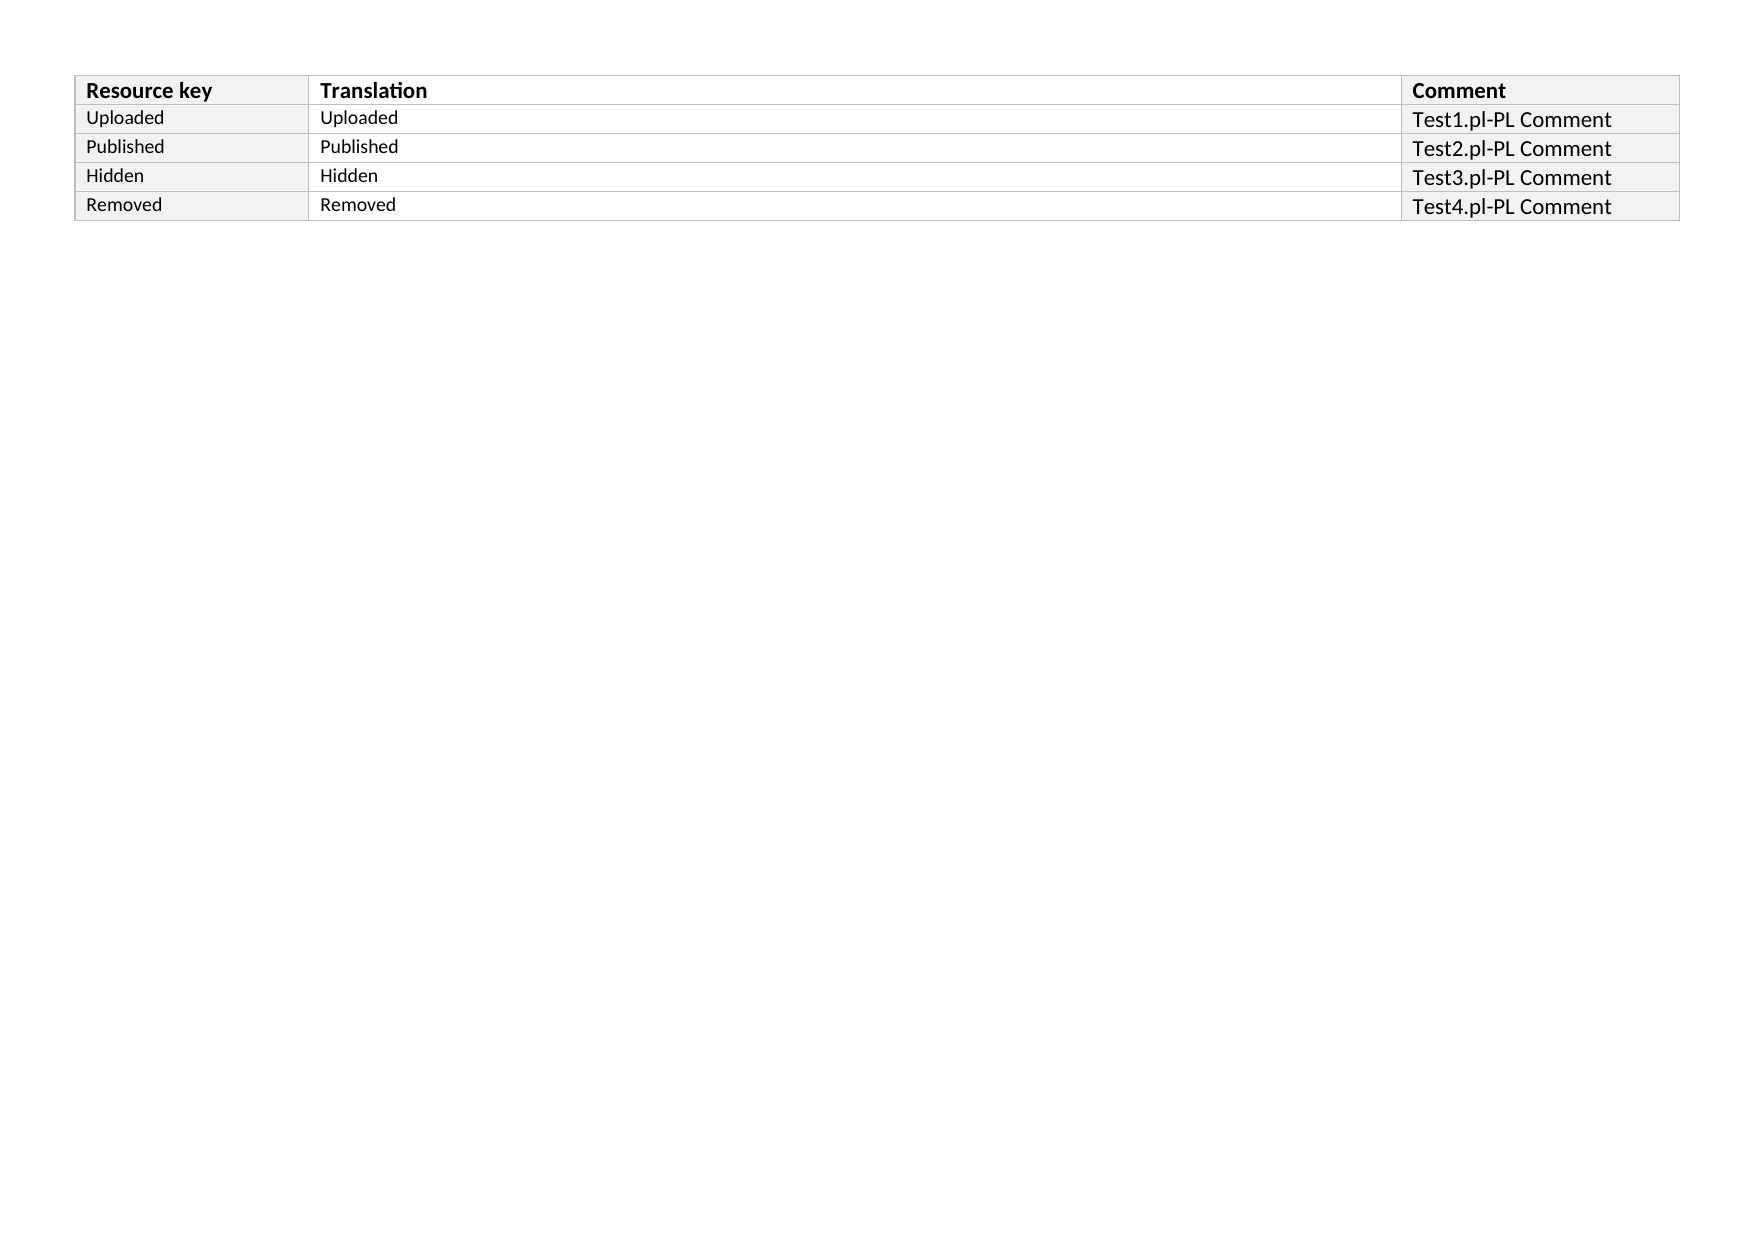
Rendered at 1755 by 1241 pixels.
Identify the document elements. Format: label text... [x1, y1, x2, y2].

table_cell Test4.pl-PL Comment [1402, 192, 1679, 220]
table_header Comment [1402, 76, 1679, 104]
table_cell Uploaded [76, 105, 308, 133]
table_cell Published [76, 134, 308, 162]
table_cell Removed [309, 192, 1401, 220]
table_cell Removed [76, 192, 308, 220]
table_cell Published [309, 134, 1401, 162]
table_header Translation [309, 76, 1401, 104]
table_cell Test3.pl-PL Comment [1402, 163, 1679, 191]
table_cell Test1.pl-PL Comment [1402, 105, 1679, 133]
table_cell Hidden [309, 163, 1401, 191]
table_cell Hidden [76, 163, 308, 191]
table_cell Test2.pl-PL Comment [1402, 134, 1679, 162]
table_header Resource key [76, 76, 308, 104]
table_cell Uploaded [309, 105, 1401, 133]
